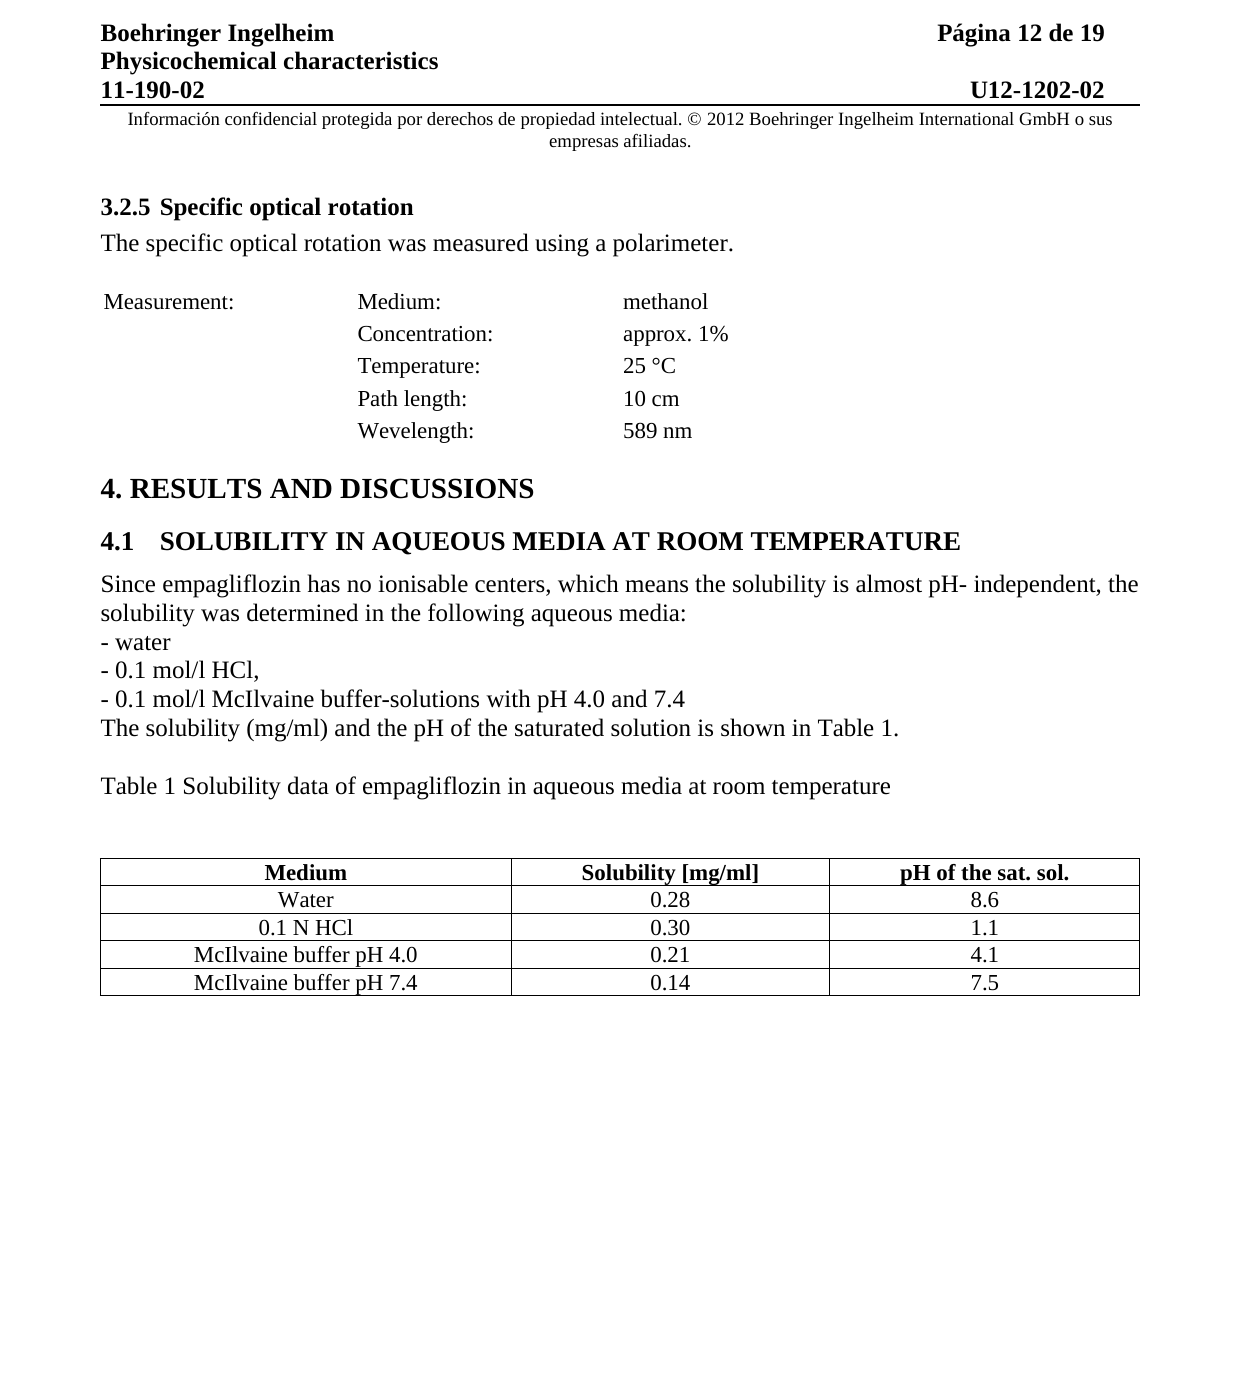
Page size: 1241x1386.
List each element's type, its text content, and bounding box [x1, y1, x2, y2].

text - 0.1 mol/l McIlvaine buffer-solutions with pH 4.0 and 7.4 [100, 684, 1140, 713]
text The specific optical rotation was measured using a polarimeter. [100, 228, 1140, 256]
table_cell Temperature: [354, 350, 620, 382]
table_cell [100, 350, 354, 382]
table_cell 0.1 N HCl [101, 914, 511, 940]
table_header pH of the sat. sol. [830, 859, 1139, 885]
table_cell 0.28 [512, 886, 829, 913]
table_header Medium: [354, 285, 620, 317]
text - water [100, 627, 1140, 655]
text Since empagliflozin has no ionisable centers, which means the solubility is almost pH- independent, the solubility was determined in the following aqueous media: [100, 569, 1140, 627]
text The solubility (mg/ml) and the pH of the saturated solution is shown in Table 1. [100, 713, 1140, 742]
table_cell 0.21 [512, 941, 829, 968]
table_cell 25 °C [620, 350, 874, 382]
table_cell 0.14 [512, 969, 829, 995]
subtitle 4.1 SOLUBILITY IN AQUEOUS MEDIA AT ROOM TEMPERATURE [100, 525, 1140, 557]
table_cell 4.1 [830, 941, 1139, 968]
table_header Medium [101, 859, 511, 885]
subtitle 4. RESULTS AND DISCUSSIONS [100, 471, 1140, 504]
subtitle Table 1 Solubility data of empagliflozin in aqueous media at room temperature [100, 771, 1140, 800]
subtitle 3.2.5 Specific optical rotation [100, 192, 1140, 221]
table_cell Wevelength: [354, 414, 620, 446]
table_cell Concentration: [354, 317, 620, 349]
table_cell 589 nm [620, 414, 874, 446]
text - 0.1 mol/l HCl, [100, 655, 1140, 684]
table_cell McIlvaine buffer pH 4.0 [101, 941, 511, 968]
table_cell [100, 317, 354, 349]
table_header Measurement: [100, 285, 354, 317]
table_header Solubility [mg/ml] [512, 859, 829, 885]
table_cell 8.6 [830, 886, 1139, 913]
table_cell 0.30 [512, 914, 829, 940]
table_cell approx. 1% [620, 317, 874, 349]
table_cell Path length: [354, 382, 620, 414]
table_cell Water [101, 886, 511, 913]
table_cell 10 cm [620, 382, 874, 414]
table_cell 1.1 [830, 914, 1139, 940]
table_cell McIlvaine buffer pH 7.4 [101, 969, 511, 995]
table_cell [100, 414, 354, 446]
table_header methanol [620, 285, 874, 317]
table_cell [100, 382, 354, 414]
table_cell 7.5 [830, 969, 1139, 995]
